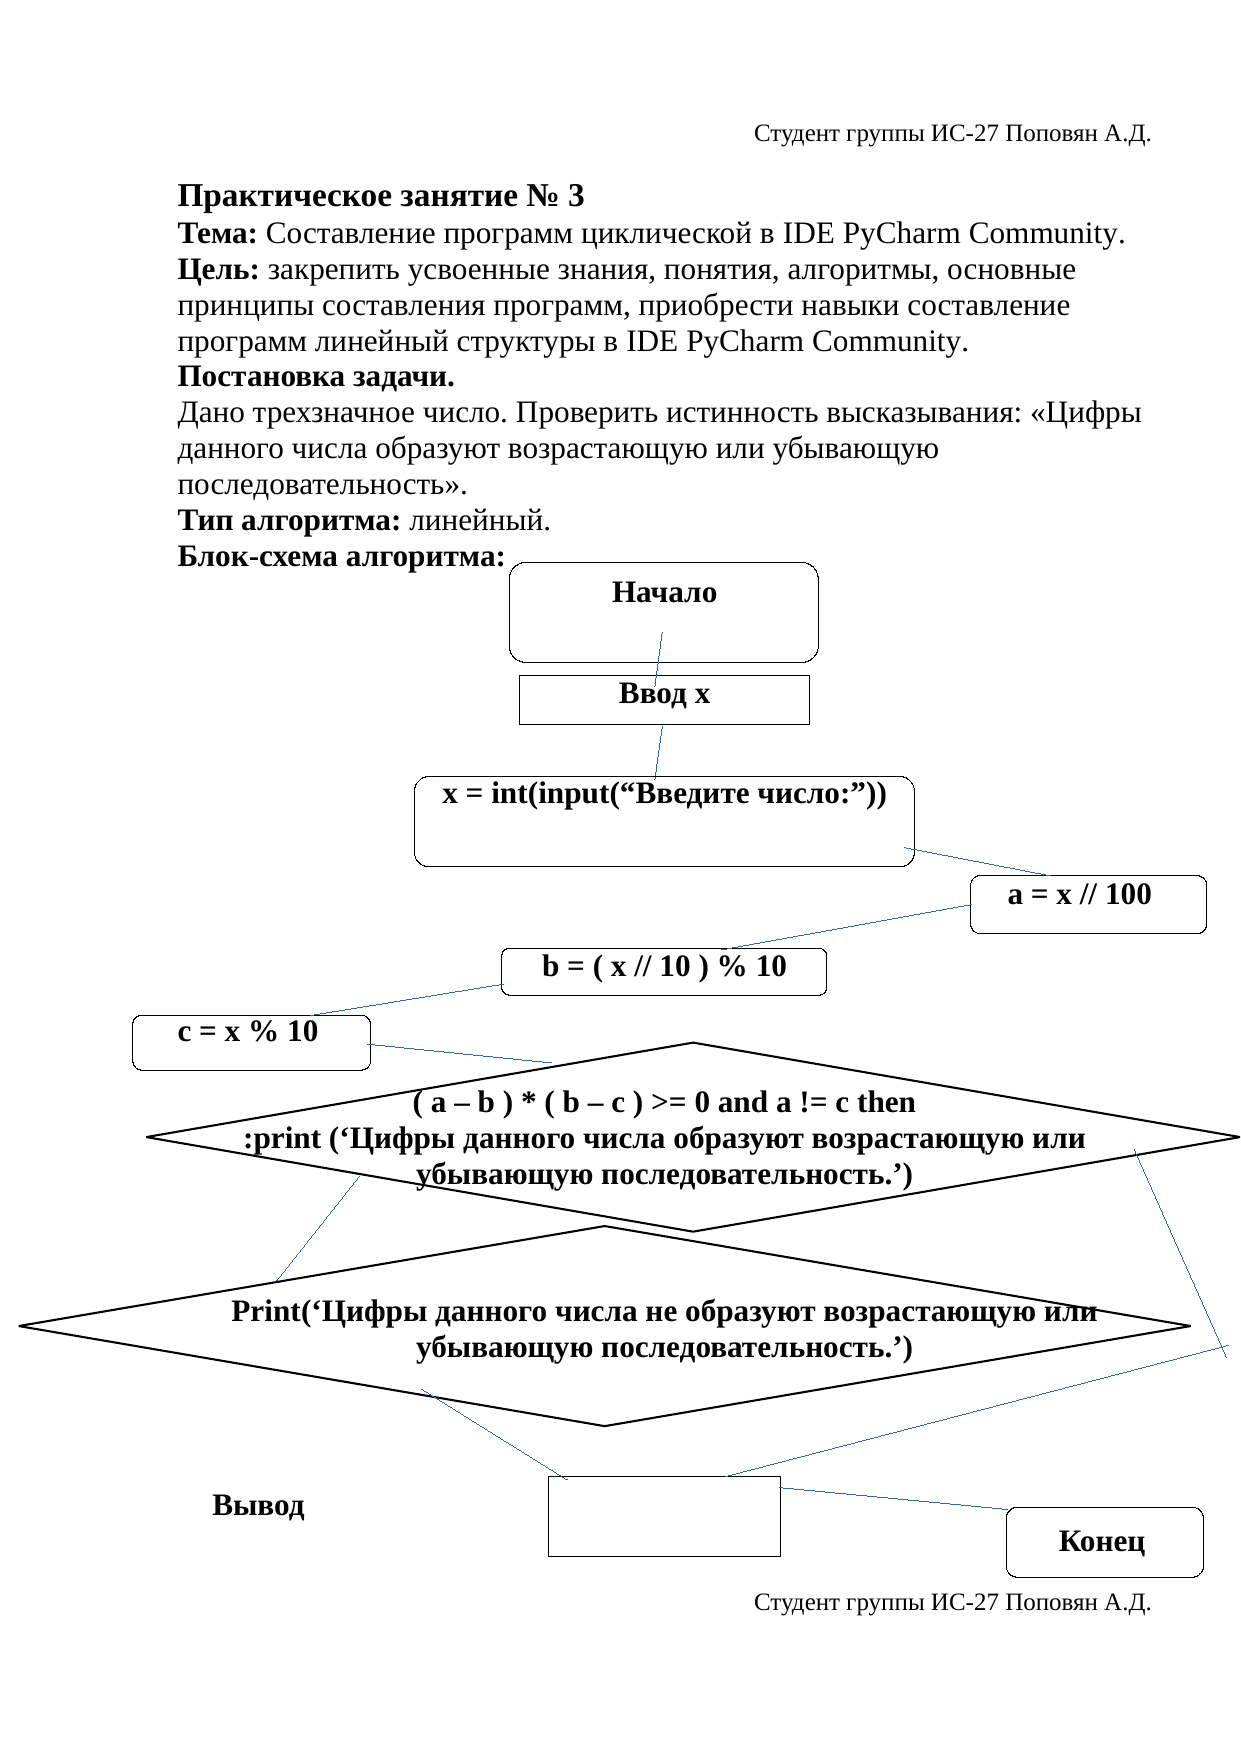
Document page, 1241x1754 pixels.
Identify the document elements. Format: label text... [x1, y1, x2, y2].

text [177, 1522, 1006, 1558]
text [549, 1486, 780, 1522]
text Дано трехзначное число. Проверить истинность высказывания: «Цифры данного числа образуют возрастающую или убывающую последовательность». [177, 394, 1152, 501]
text Ввод x [520, 676, 809, 710]
text a = x // 100 [177, 875, 1152, 911]
text Студент группы ИС-27 Поповян А.Д. [177, 118, 1152, 147]
text Студент группы ИС-27 Поповян А.Д. [177, 1587, 1152, 1616]
text [177, 573, 510, 609]
text Тип алгоритма: линейный. [177, 501, 1152, 537]
text b = ( x // 10 ) % 10 [502, 947, 1152, 983]
text Вывод [177, 1486, 548, 1522]
text :print (‘Цифры данного числа образуют возрастающую или убывающую последовательность.’) [177, 1119, 1152, 1191]
text ( a – b ) * ( b – c ) >= 0 and a != c then [263, 1084, 1123, 1119]
text c = x % 10 [177, 1012, 1152, 1048]
text Конец [1007, 1522, 1152, 1558]
text [818, 573, 1152, 609]
text x = int(input(“Введите число:”)) [177, 774, 1152, 811]
text Цель: закрепить усвоенные знания, понятия, алгоритмы, основные принципы составления программ, приобрести навыки составление программ линейный структуры в IDE PyCharm Community. [177, 250, 1152, 358]
text ( a – b ) * ( b – c ) >= 0 and a != c then [177, 1084, 441, 1119]
text [781, 1486, 1152, 1522]
text Print(‘Цифры данного числа не образуют возрастающую или убывающую последовательность.’) [177, 1292, 1152, 1364]
text ( a – b ) * ( b – c ) >= 0 and a != c then [945, 1084, 1152, 1119]
text b = ( x // 10 ) % 10 [177, 947, 732, 983]
text Блок-схема алгоритма: [177, 537, 1152, 573]
text Постановка задачи. [177, 358, 1152, 394]
text Ввод x [657, 674, 1152, 710]
text Начало [510, 573, 818, 609]
text Ввод x [177, 674, 656, 710]
text Тема: Составление программ циклической в IDE PyCharm Community. [177, 214, 1152, 250]
text Практическое занятие № 3 [177, 176, 1152, 214]
